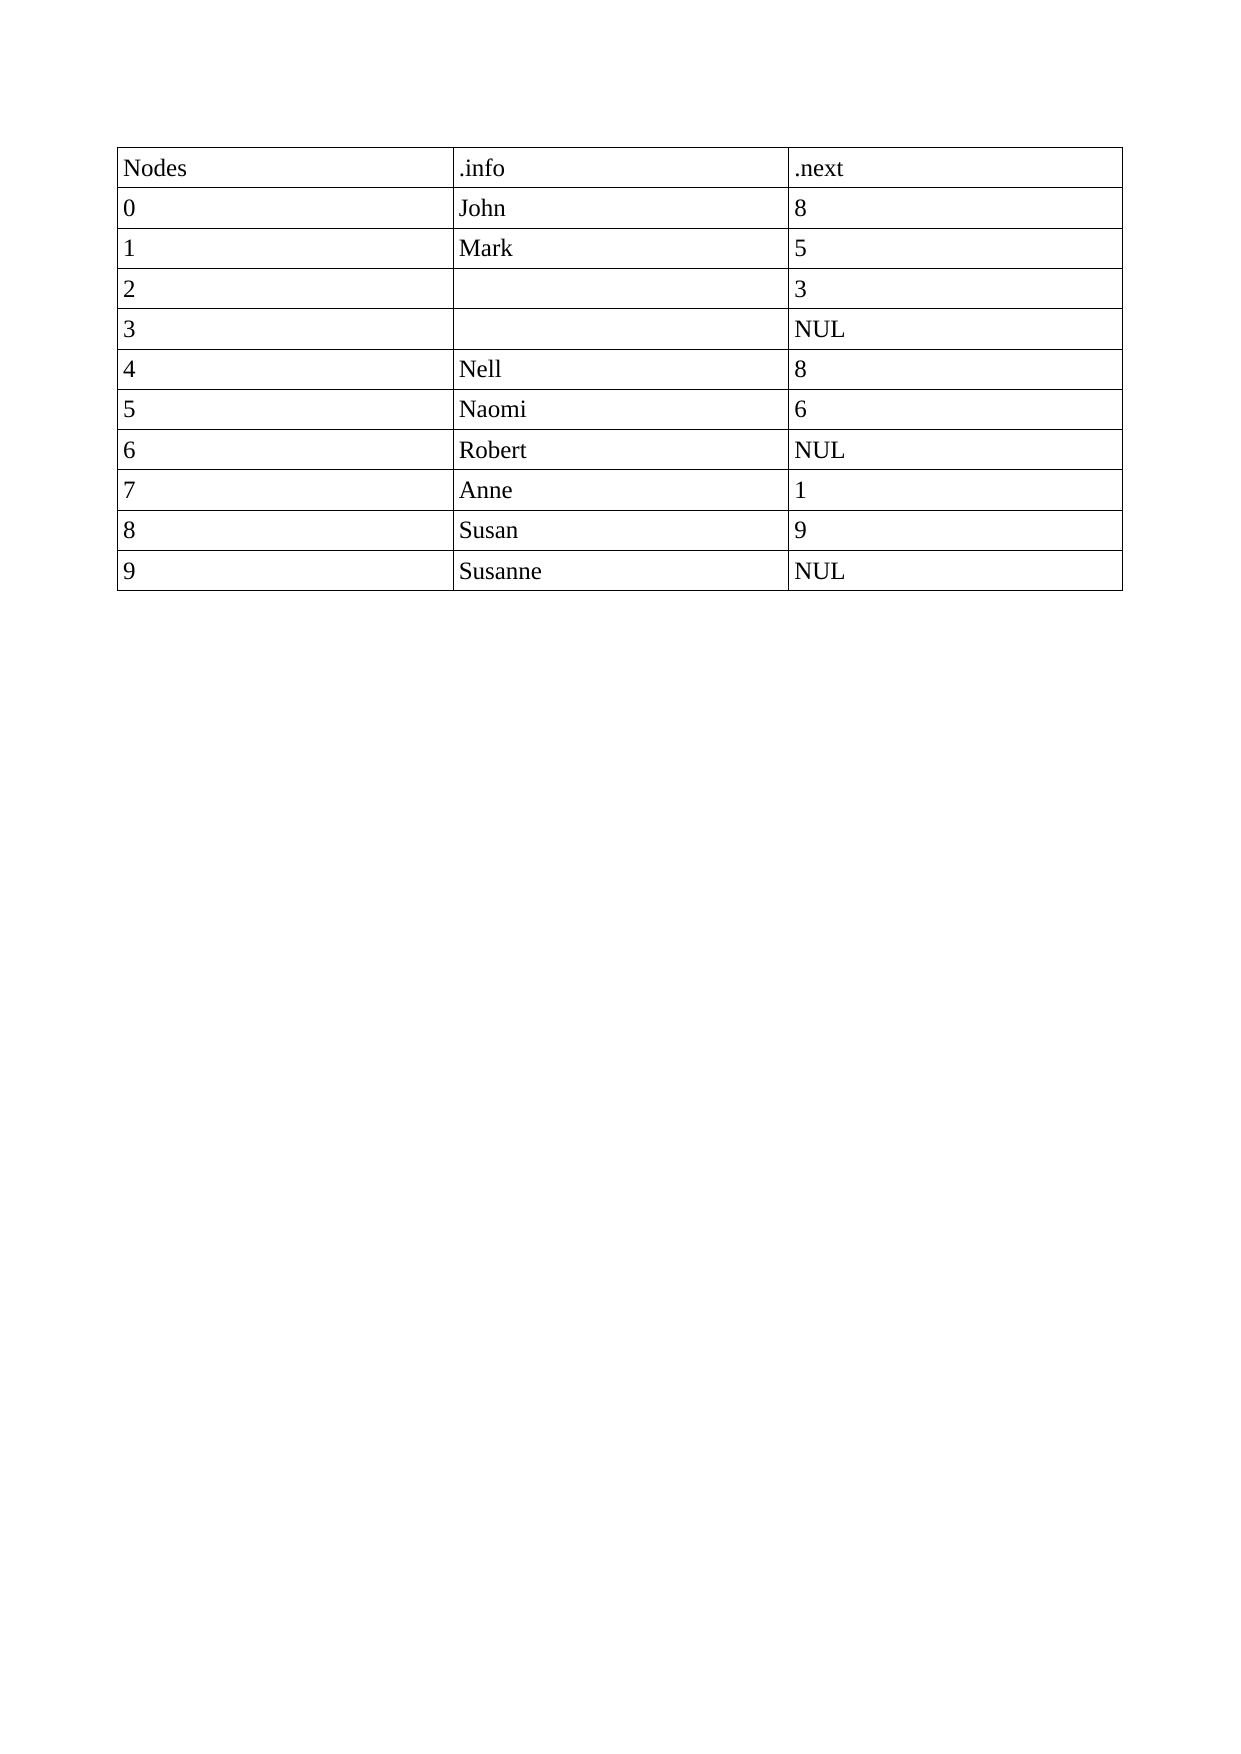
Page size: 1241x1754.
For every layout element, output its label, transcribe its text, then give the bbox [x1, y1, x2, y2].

table_cell Anne [454, 470, 788, 510]
table_cell Mark [454, 229, 788, 268]
table_cell 6 [118, 430, 453, 469]
table_cell NUL [789, 430, 1122, 469]
table_cell 6 [789, 390, 1122, 429]
table_cell 7 [118, 470, 453, 510]
table_cell John [454, 188, 788, 227]
table_cell Nell [454, 350, 788, 389]
table_cell 8 [789, 188, 1122, 227]
table_cell [454, 309, 788, 348]
table_cell 1 [118, 229, 453, 268]
table_cell NUL [789, 309, 1122, 348]
table_cell Robert [454, 430, 788, 469]
table_cell Susanne [454, 551, 788, 590]
table_cell 9 [789, 511, 1122, 550]
table_cell 1 [789, 470, 1122, 510]
table_header Nodes [118, 148, 453, 187]
table_cell Naomi [454, 390, 788, 429]
table_cell [454, 269, 788, 308]
table_cell 9 [118, 551, 453, 590]
table_cell 4 [118, 350, 453, 389]
table_cell 0 [118, 188, 453, 227]
table_cell 5 [789, 229, 1122, 268]
table_cell NUL [789, 551, 1122, 590]
table_cell Susan [454, 511, 788, 550]
table_header .info [454, 148, 788, 187]
table_header .next [789, 148, 1122, 187]
table_cell 3 [118, 309, 453, 348]
table_cell 8 [789, 350, 1122, 389]
table_cell 2 [118, 269, 453, 308]
table_cell 3 [789, 269, 1122, 308]
table_cell 5 [118, 390, 453, 429]
table_cell 8 [118, 511, 453, 550]
